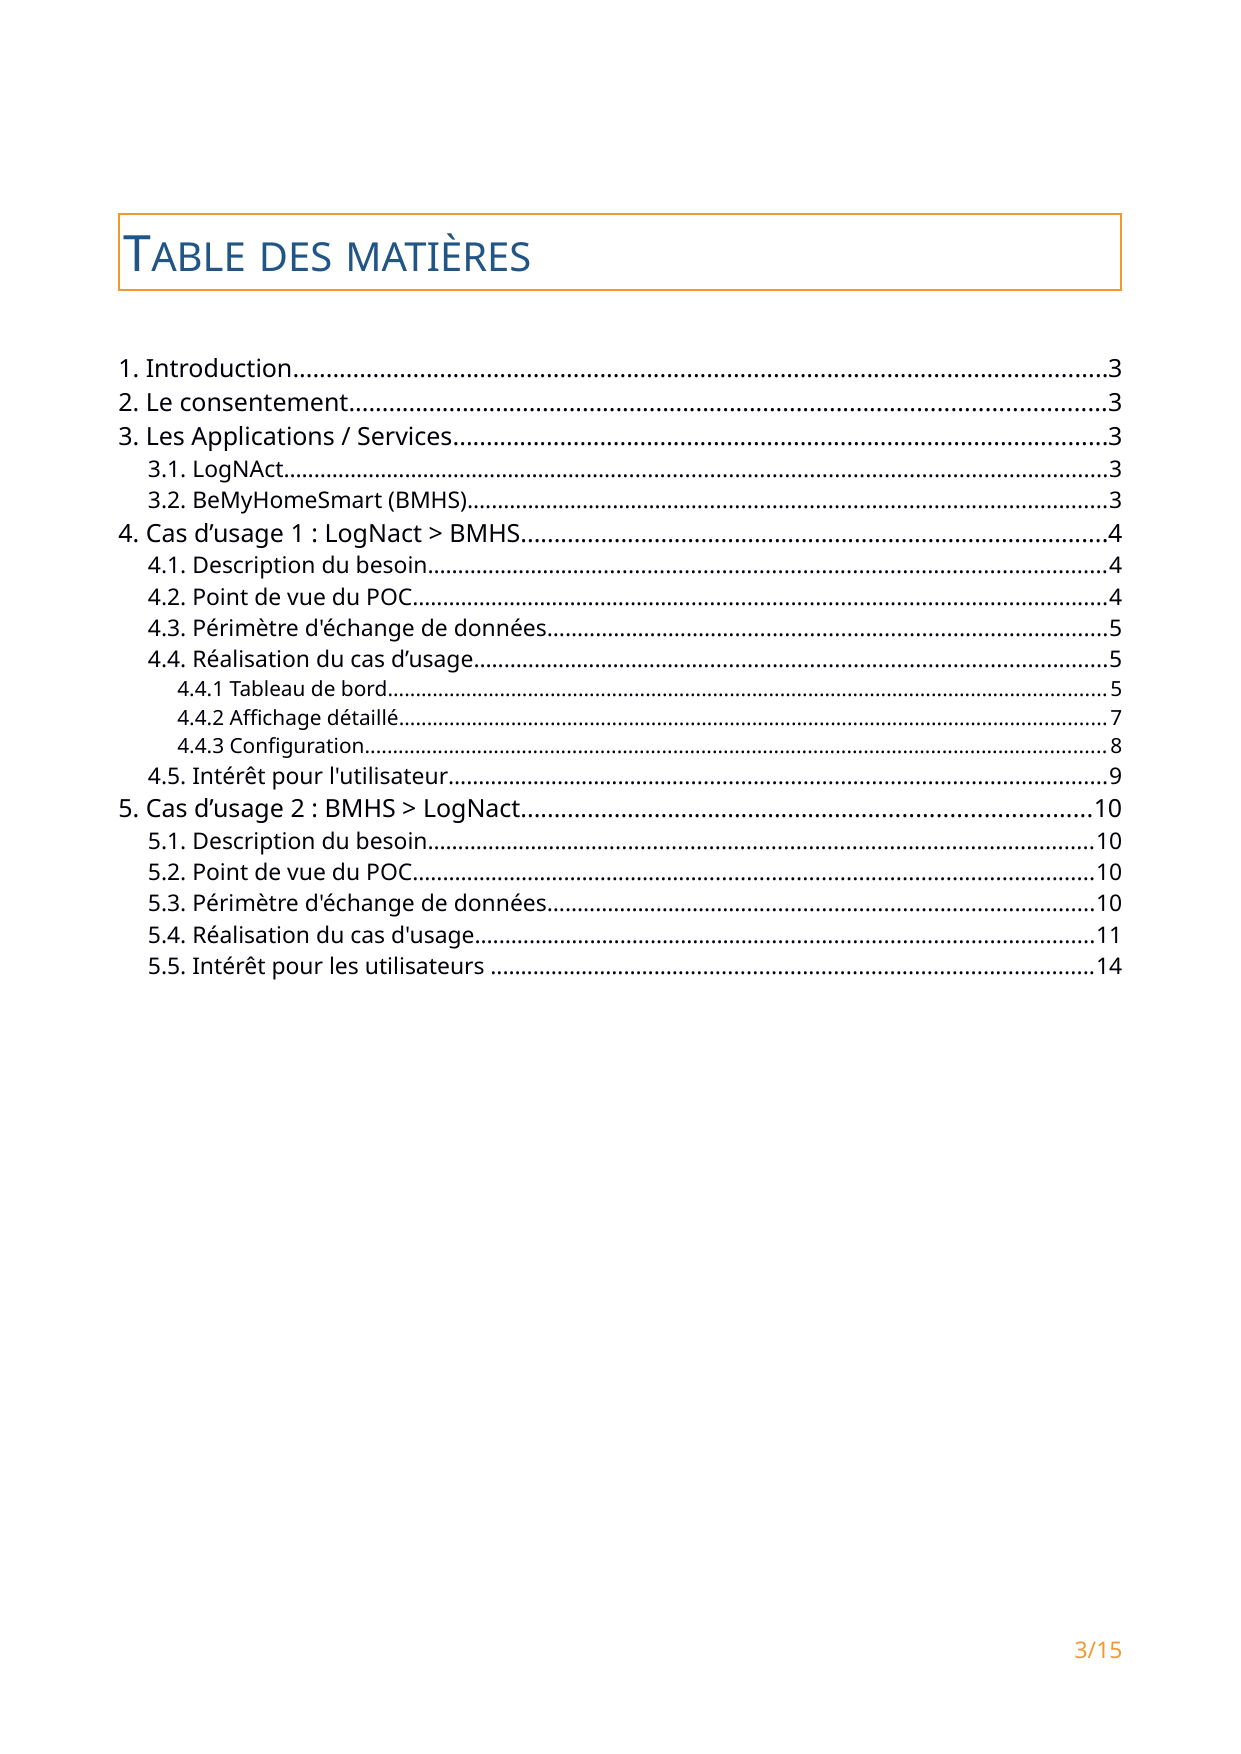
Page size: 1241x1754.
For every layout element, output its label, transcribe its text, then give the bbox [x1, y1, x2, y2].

text 4.4. Réalisation du cas d’usage 5 [148, 643, 1122, 674]
text 3.1. LogNAct 3 [148, 453, 1122, 484]
text 4.5. Intérêt pour l'utilisateur 9 [148, 759, 1122, 791]
text 4.3. Périmètre d'échange de données 5 [148, 612, 1122, 643]
text 4.4.1 Tableau de bord 5 [177, 674, 1122, 703]
text 2. Le consentement 3 [118, 384, 1122, 419]
text 3.2. BeMyHomeSmart (BMHS) 3 [148, 484, 1122, 515]
text 5.2. Point de vue du POC 10 [148, 856, 1122, 887]
text 3. Les Applications / Services 3 [118, 419, 1122, 453]
text 5.5. Intérêt pour les utilisateurs 14 [148, 950, 1122, 981]
text 5.4. Réalisation du cas d'usage 11 [148, 919, 1122, 950]
text 4.4.3 Configuration 8 [177, 731, 1122, 759]
text 1. Introduction 3 [118, 351, 1122, 384]
text 4.1. Description du besoin 4 [148, 549, 1122, 581]
text 5.3. Périmètre d'échange de données 10 [148, 887, 1122, 919]
text 4.2. Point de vue du POC 4 [148, 581, 1122, 612]
text 4.4.2 Affichage détaillé 7 [177, 703, 1122, 731]
text 4. Cas d’usage 1 : LogNact > BMHS 4 [118, 515, 1122, 549]
text 5.1. Description du besoin 10 [148, 825, 1122, 856]
subtitle Table des matières [120, 215, 1120, 289]
text 5. Cas d’usage 2 : BMHS > LogNact 10 [118, 791, 1122, 825]
